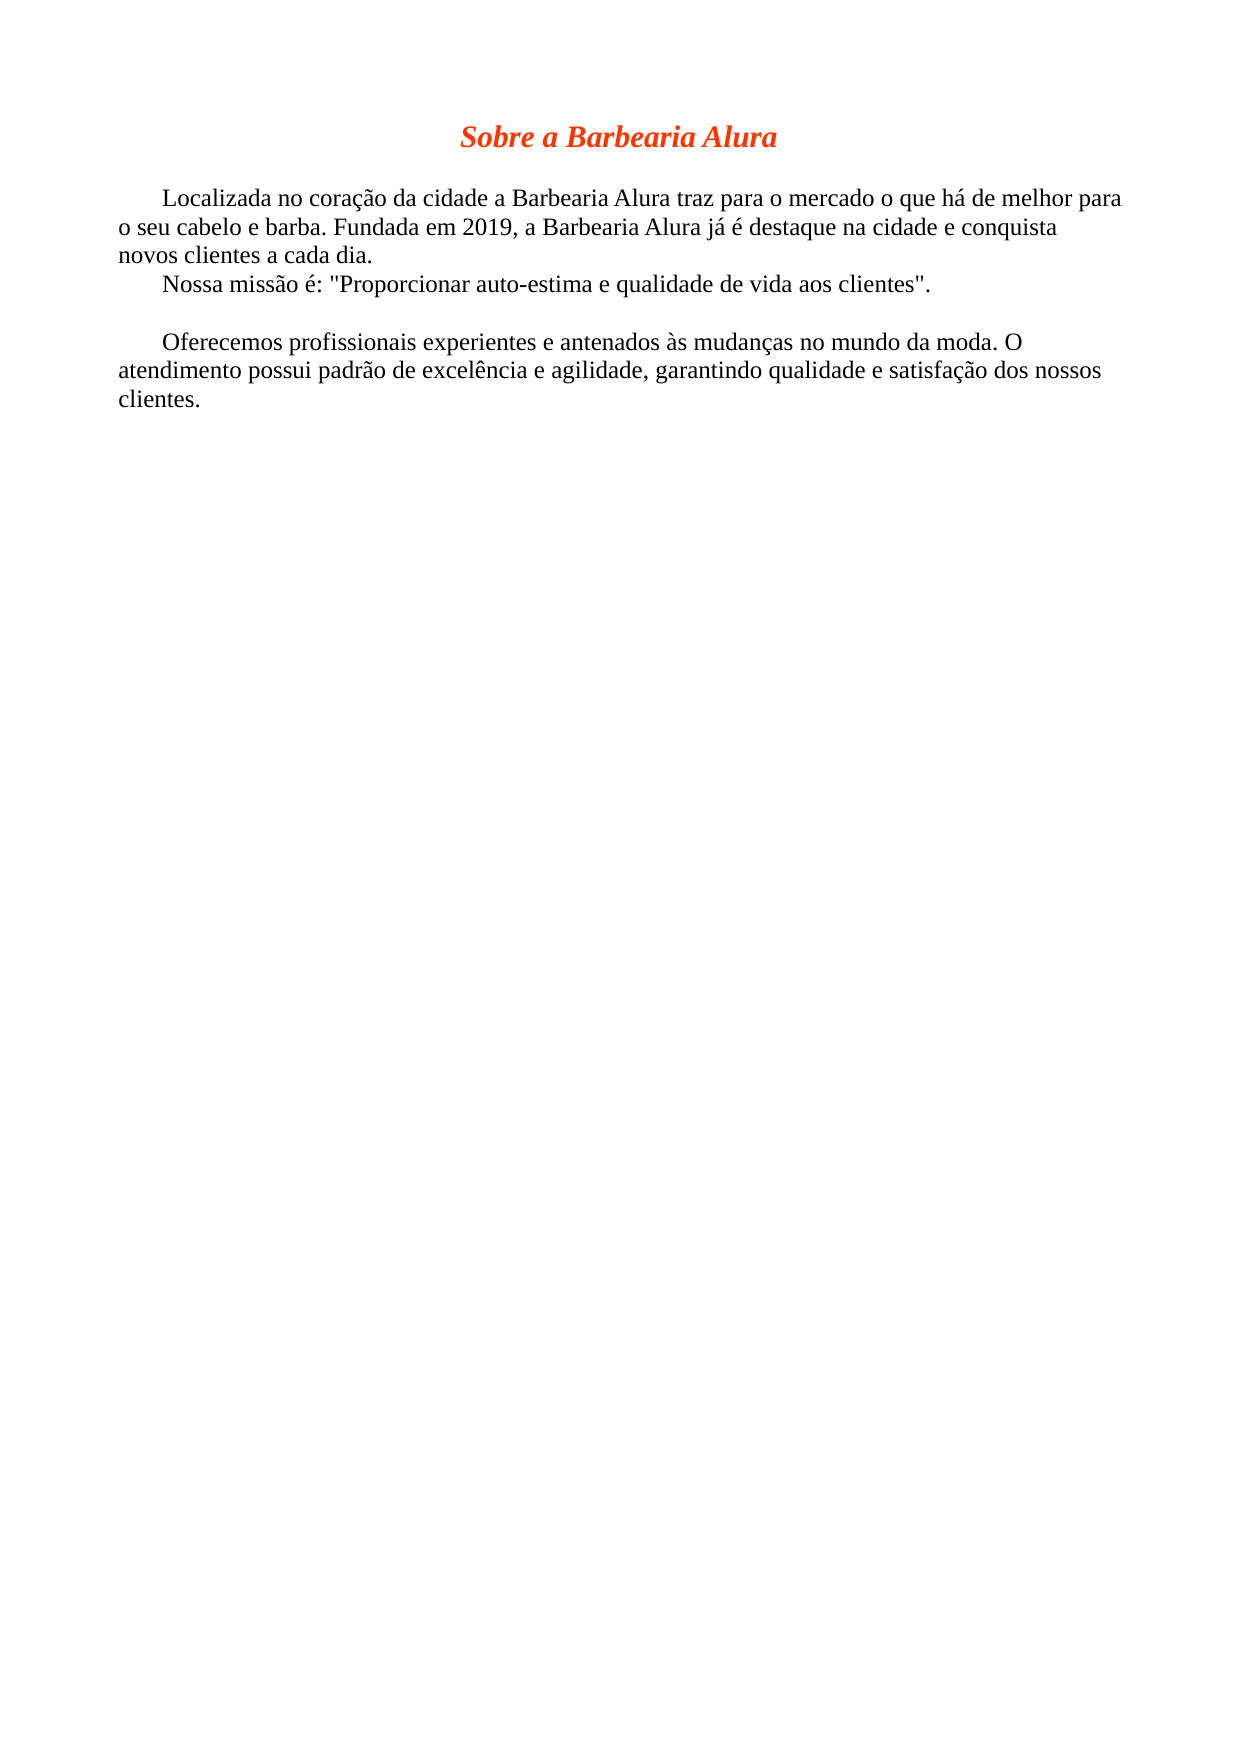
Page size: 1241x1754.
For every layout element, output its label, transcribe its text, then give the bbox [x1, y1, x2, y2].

text Sobre a Barbearia Alura [118, 118, 1122, 154]
text Localizada no coração da cidade a Barbearia Alura traz para o mercado o que há de melhor para o seu cabelo e barba. Fundada em 2019, a Barbearia Alura já é destaque na cidade e conquista novos clientes a cada dia. [118, 183, 1122, 269]
text Nossa missão é: "Proporcionar auto-estima e qualidade de vida aos clientes". [118, 269, 1122, 298]
text Oferecemos profissionais experientes e antenados às mudanças no mundo da moda. O atendimento possui padrão de excelência e agilidade, garantindo qualidade e satisfação dos nossos clientes. [118, 327, 1122, 413]
